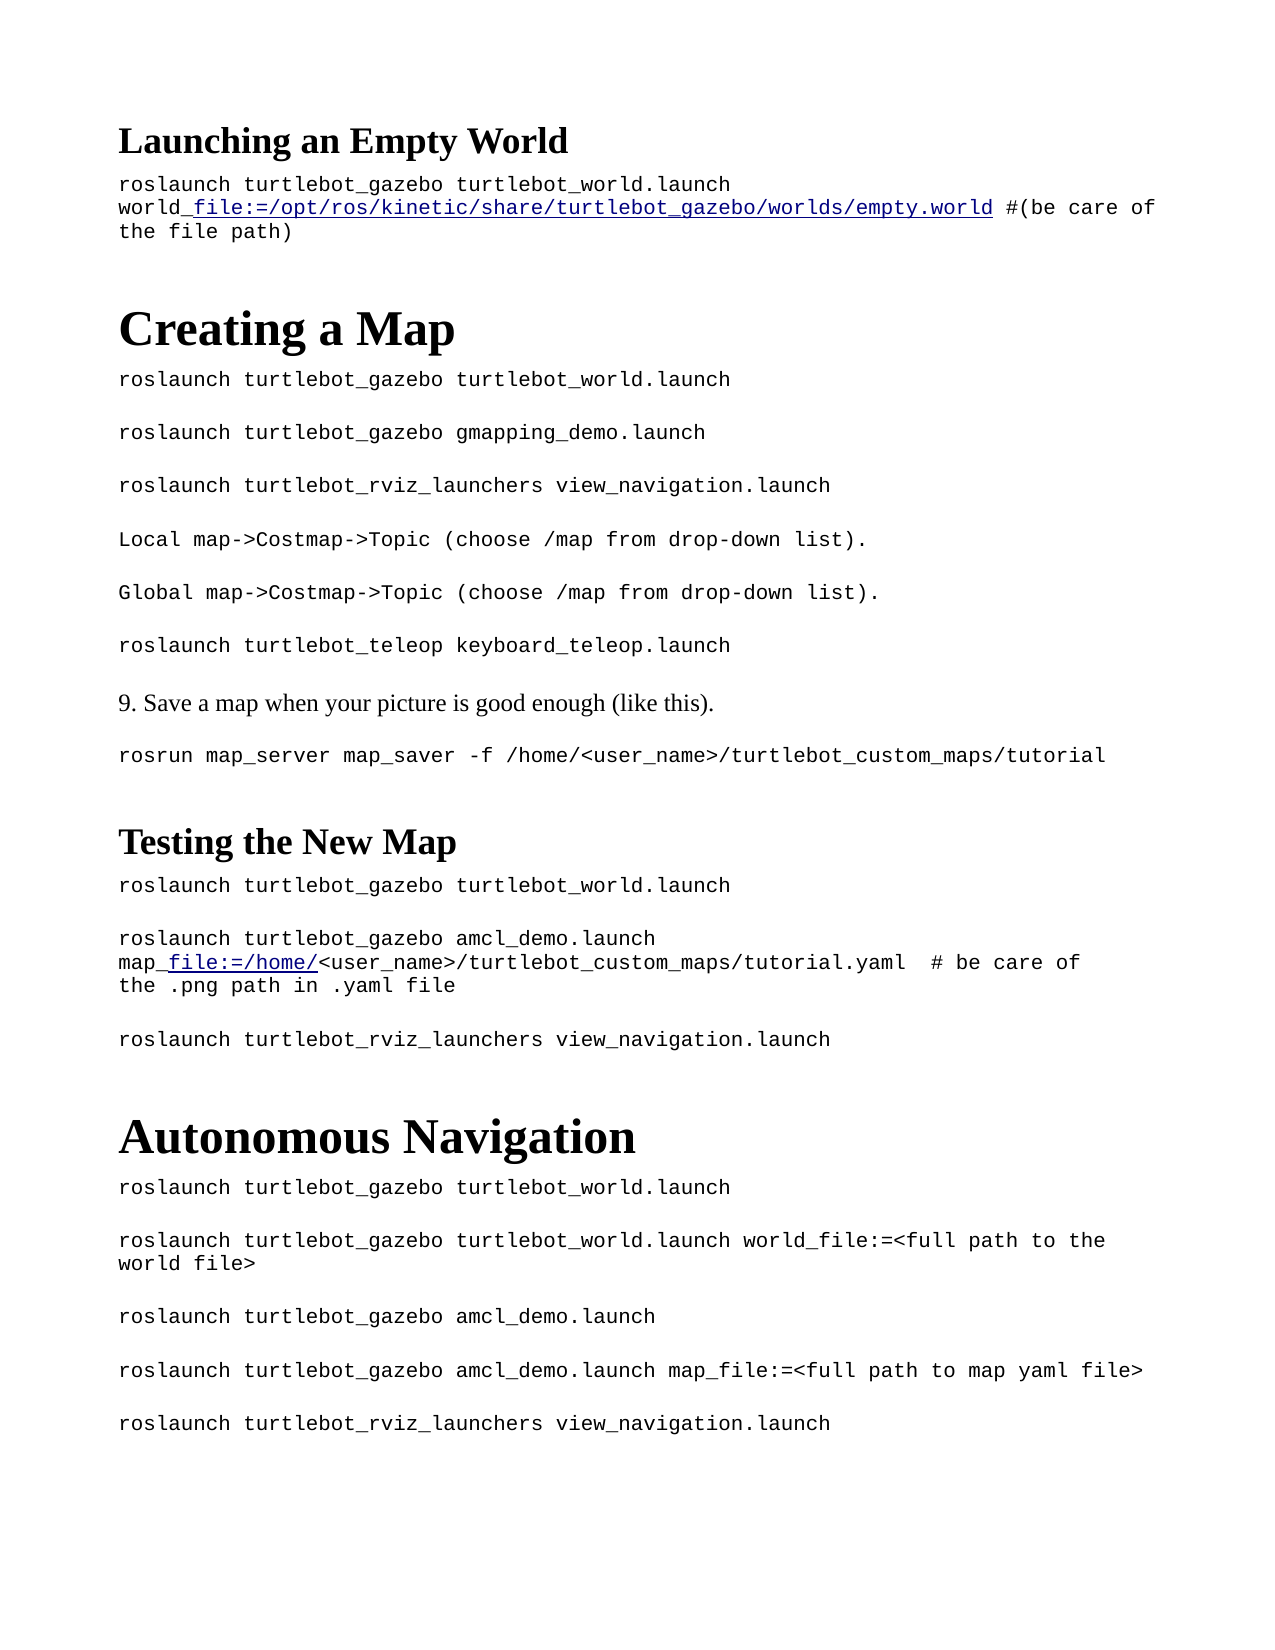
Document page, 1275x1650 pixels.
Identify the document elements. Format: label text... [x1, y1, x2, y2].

text roslaunch turtlebot_gazebo amcl_demo.launch map_file:=/home/<user_name>/turtlebot_custom_maps/tutorial.yaml # be care of the .png path in .yaml file [118, 928, 1157, 999]
text rosrun map_server map_saver -f /home/<user_name>/turtlebot_custom_maps/tutorial [118, 745, 1157, 769]
text roslaunch turtlebot_gazebo turtlebot_world.launch [118, 1177, 1157, 1200]
text roslaunch turtlebot_gazebo turtlebot_world.launch world_file:=/opt/ros/kinetic/share/turtlebot_gazebo/worlds/empty.world #(be care of the file path) [118, 174, 1157, 245]
text roslaunch turtlebot_gazebo turtlebot_world.launch world_file:=<full path to the world file> [118, 1230, 1157, 1277]
text roslaunch turtlebot_gazebo amcl_demo.launch [118, 1307, 1157, 1330]
text roslaunch turtlebot_teleop keyboard_teleop.launch [118, 635, 1157, 658]
subtitle Creating a Map [118, 299, 1157, 357]
subtitle Launching an Empty World [118, 118, 1157, 161]
text roslaunch turtlebot_gazebo gmapping_demo.launch [118, 422, 1157, 446]
text roslaunch turtlebot_gazebo turtlebot_world.launch [118, 369, 1157, 393]
subtitle Autonomous Navigation [118, 1107, 1157, 1164]
subtitle Testing the New Map [118, 819, 1157, 862]
text Global map->Costmap->Topic (choose /map from drop-down list). [118, 582, 1157, 605]
text Local map->Costmap->Topic (choose /map from drop-down list). [118, 528, 1157, 552]
text roslaunch turtlebot_rviz_launchers view_navigation.launch [118, 1413, 1157, 1436]
text roslaunch turtlebot_gazebo amcl_demo.launch map_file:=<full path to map yaml file> [118, 1360, 1157, 1383]
text roslaunch turtlebot_rviz_launchers view_navigation.launch [118, 475, 1157, 499]
text 9. Save a map when your picture is good enough (like this). [118, 688, 1157, 717]
text roslaunch turtlebot_rviz_launchers view_navigation.launch [118, 1028, 1157, 1052]
text roslaunch turtlebot_gazebo turtlebot_world.launch [118, 875, 1157, 899]
